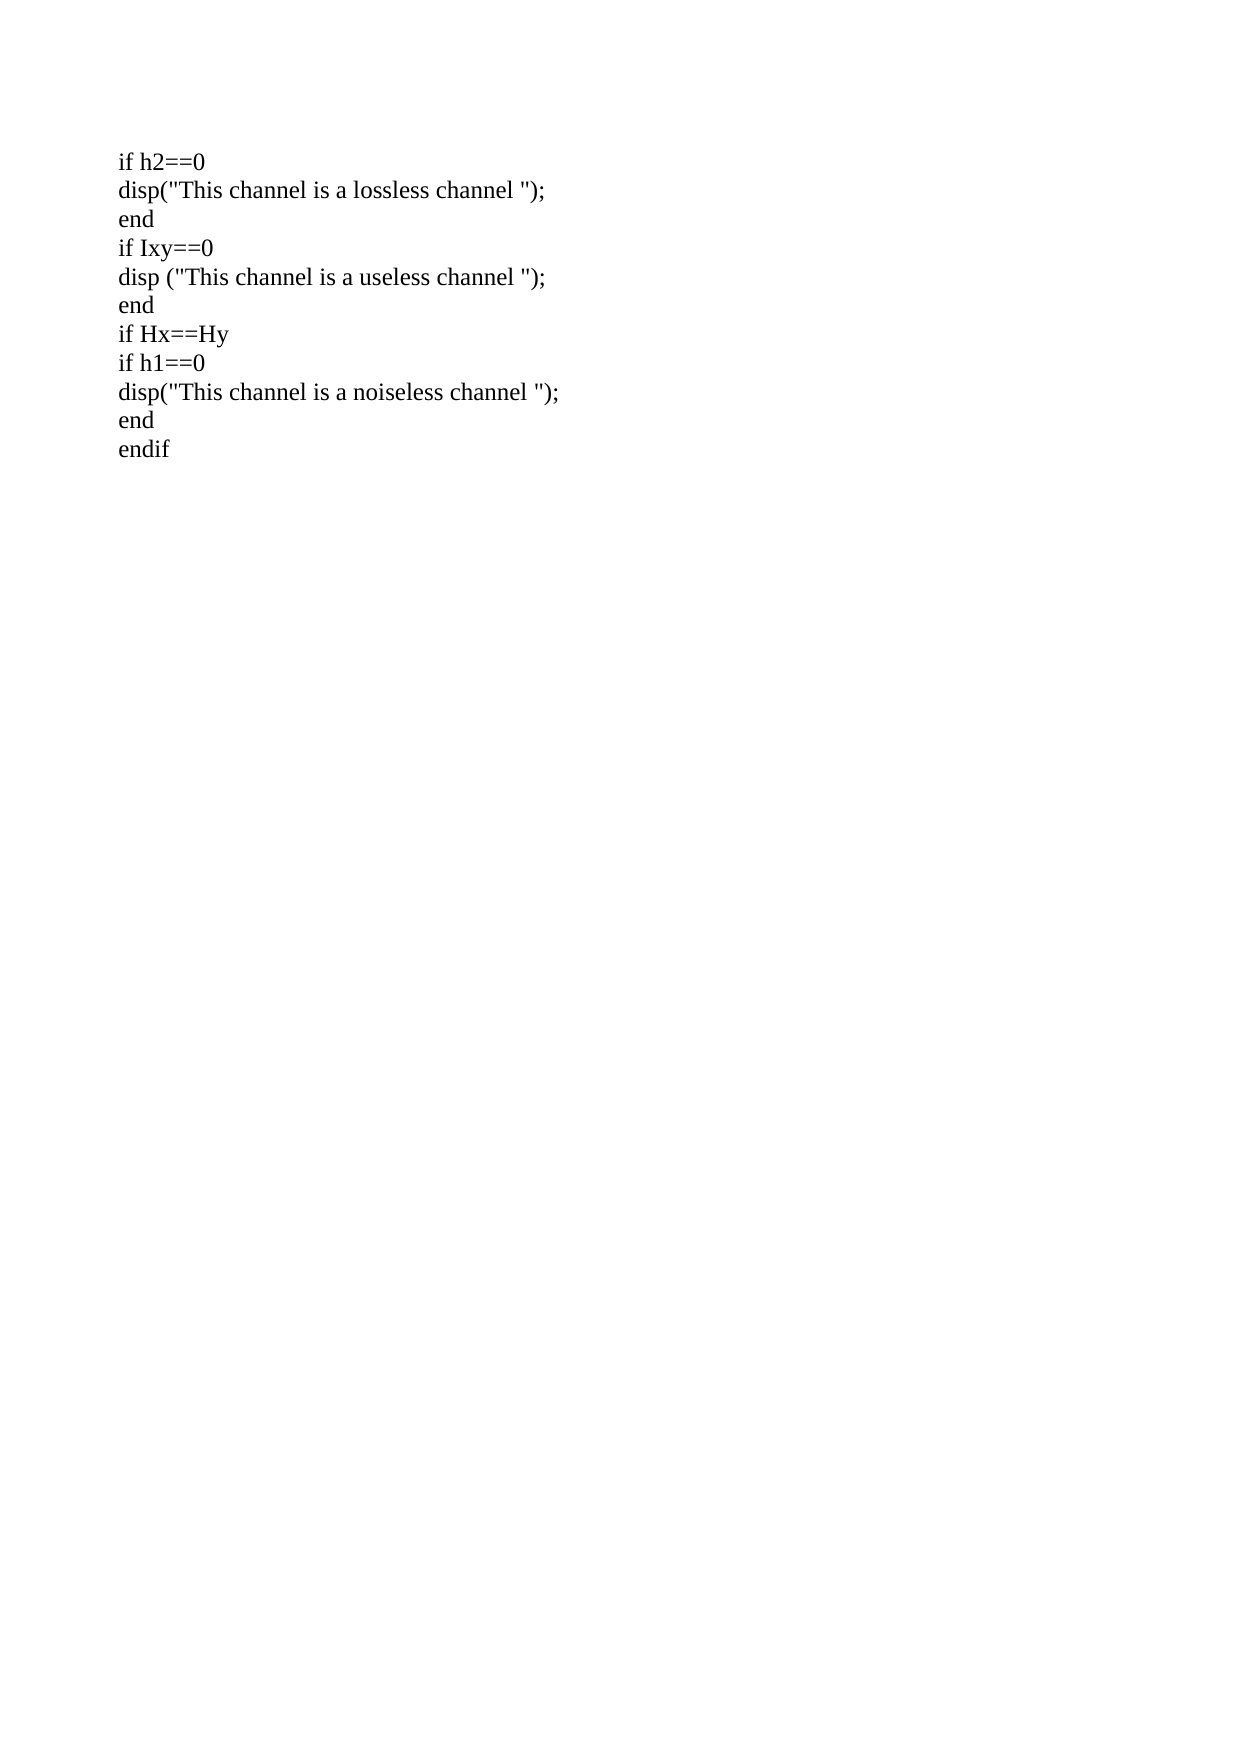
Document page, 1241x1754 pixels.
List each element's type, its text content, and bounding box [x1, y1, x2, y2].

text disp("This channel is a lossless channel "); [118, 176, 1122, 204]
text end [118, 291, 1122, 319]
text if h2==0 [118, 147, 1122, 176]
text if h1==0 [118, 348, 1122, 377]
text disp("This channel is a noiseless channel "); [118, 377, 1122, 406]
text if Hx==Hy [118, 319, 1122, 348]
text if Ixy==0 [118, 233, 1122, 262]
text end [118, 204, 1122, 233]
text end [118, 406, 1122, 434]
text disp ("This channel is a useless channel "); [118, 262, 1122, 291]
text endif [118, 434, 1122, 463]
